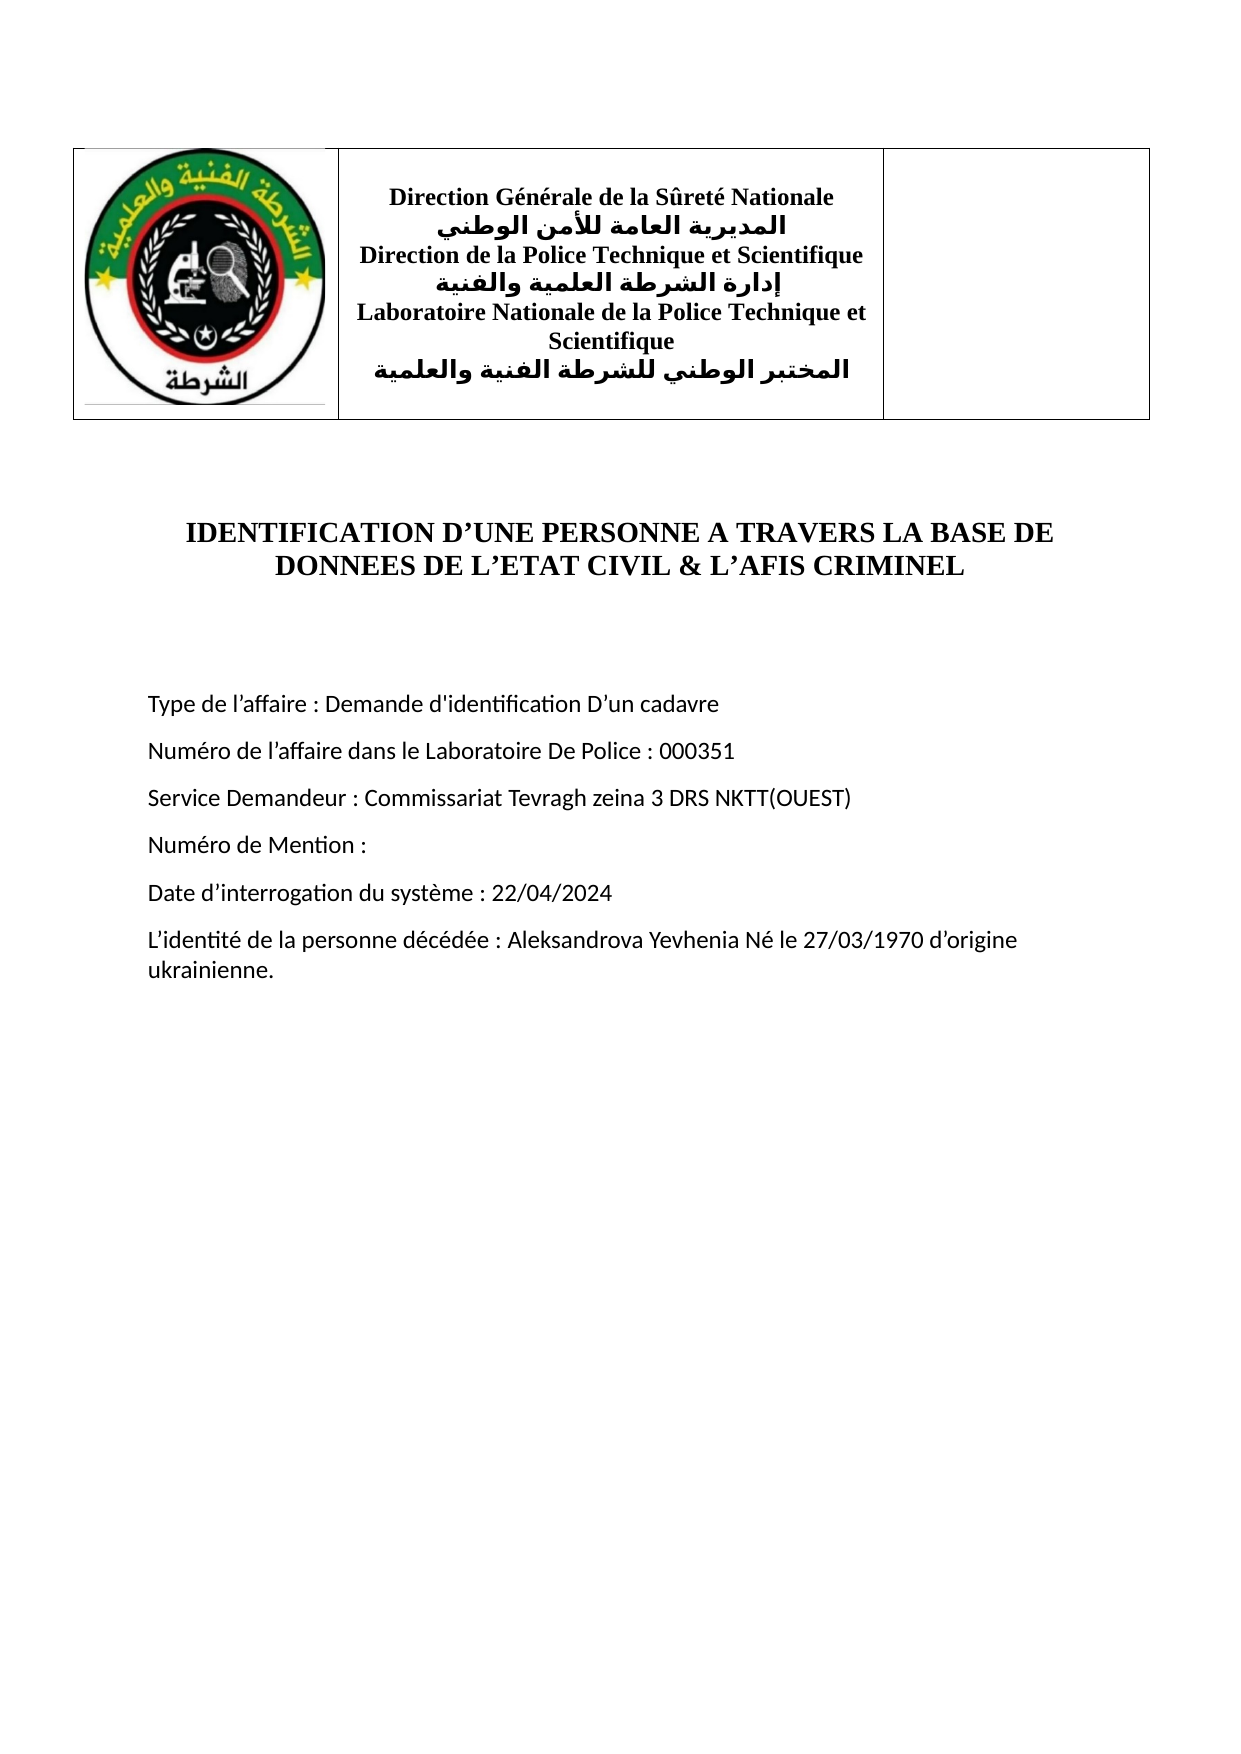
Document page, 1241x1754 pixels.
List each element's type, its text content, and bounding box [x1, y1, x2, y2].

table_header [74, 149, 338, 419]
text Date d’interrogation du système : 22/04/2024 [148, 877, 1093, 907]
text L’identité de la personne décédée : Aleksandrova Yevhenia Né le 27/03/1970 d’origine ukrainienne. [148, 924, 1093, 985]
text Type de l’affaire : Demande d'identification D’un cadavre [148, 688, 1093, 719]
text Numéro de l’affaire dans le Laboratoire De Police : 000351 [148, 735, 1093, 766]
table_header [884, 149, 1149, 419]
text Numéro de Mention : [148, 830, 1093, 860]
text IDENTIFICATION D’UNE PERSONNE A TRAVERS LA BASE DE DONNEES DE L’ETAT CIVIL & L’AFIS CRIMINEL [148, 515, 1093, 582]
text Service Demandeur : Commissariat Tevragh zeina 3 DRS NKTT(OUEST) [148, 782, 1093, 813]
table_header Direction Générale de la Sûreté Nationale المديرية العامة للأمن الوطني Direction de la Police Technique et Scientifique إدارة الشرطة العلمية والفنية Laboratoire Nationale de la Police Technique et Scientifique المختبر الوطني للشرطة الفنية والعلمية [339, 149, 883, 419]
